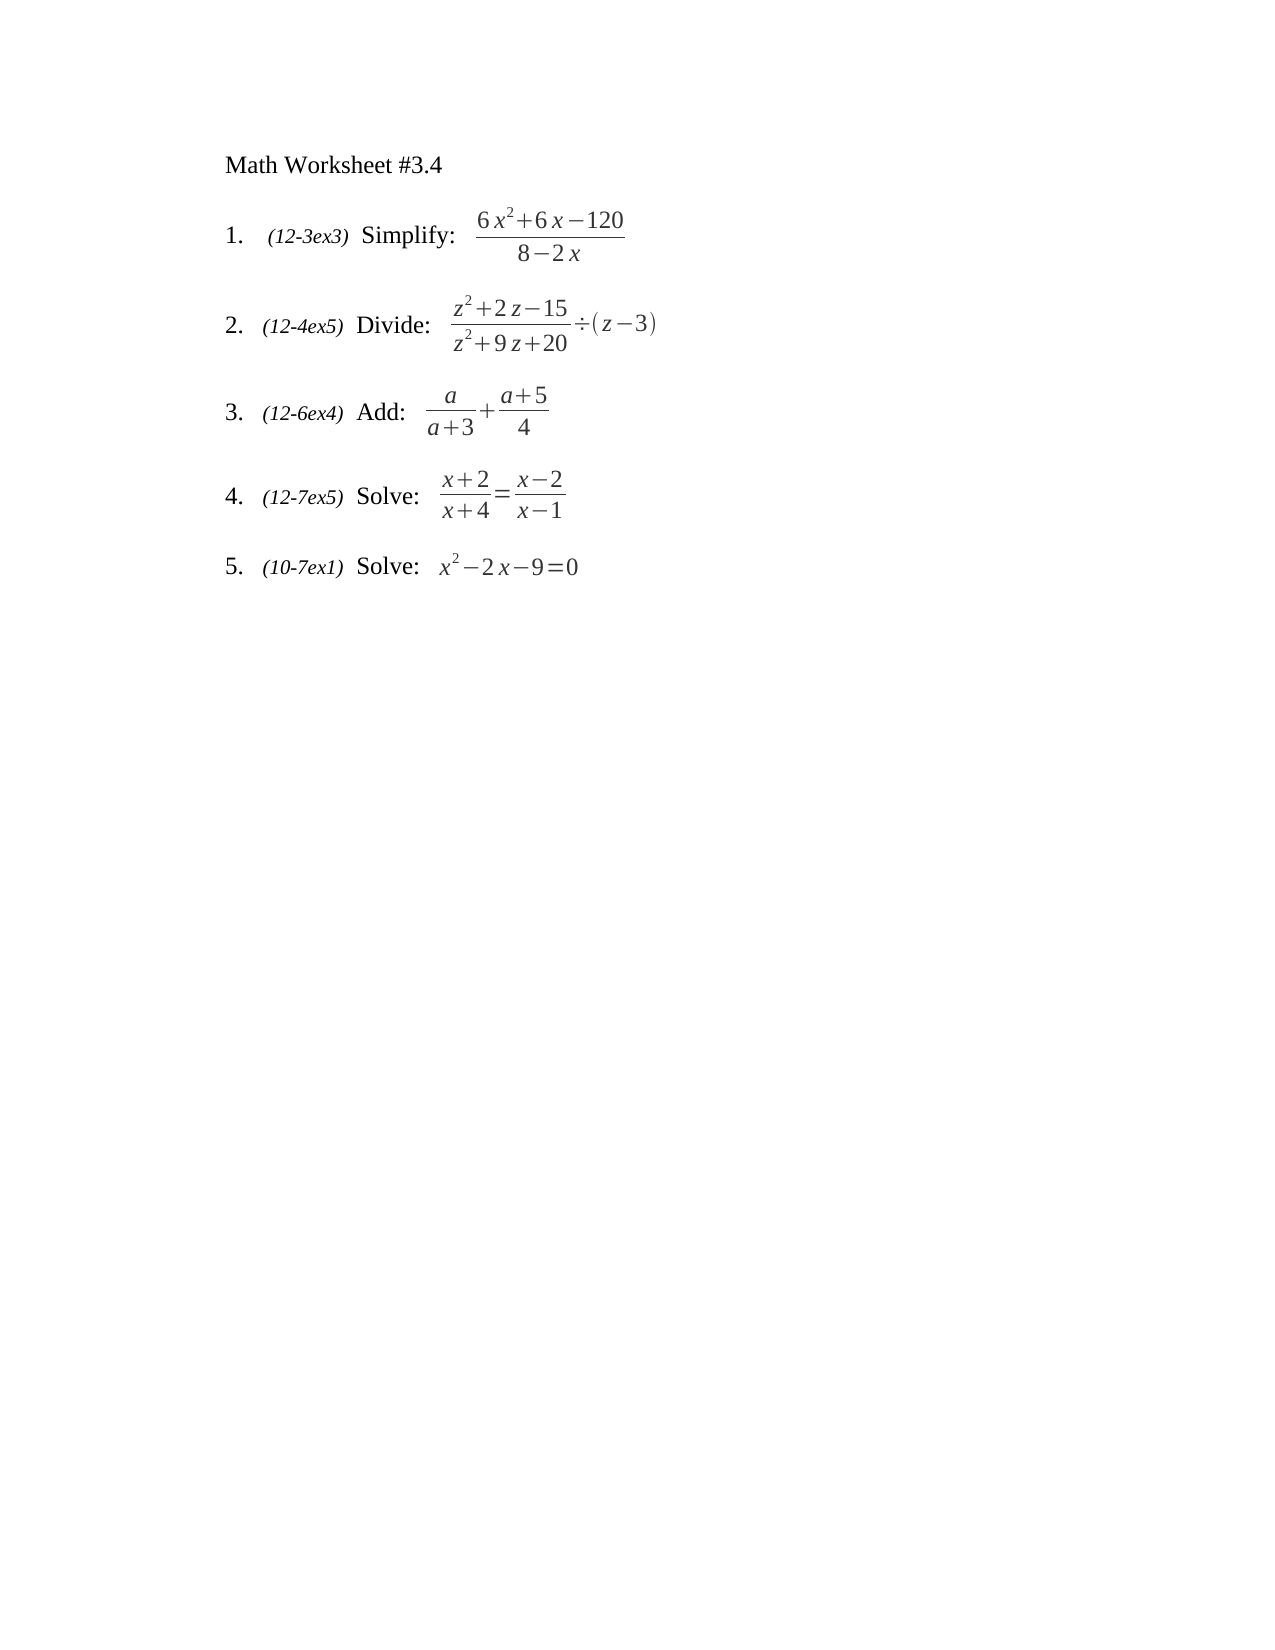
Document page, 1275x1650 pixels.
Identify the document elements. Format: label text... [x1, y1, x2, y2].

list (10-7ex1) Solve: [225, 550, 1087, 581]
list (12-4ex5) Divide: [225, 291, 1087, 357]
list (12-7ex5) Solve: [225, 466, 1087, 525]
list (12-6ex4) Add: [225, 382, 1087, 441]
text Math Worksheet #3.4 [225, 150, 1087, 179]
list (12-3ex3) Simplify: [225, 204, 1087, 266]
